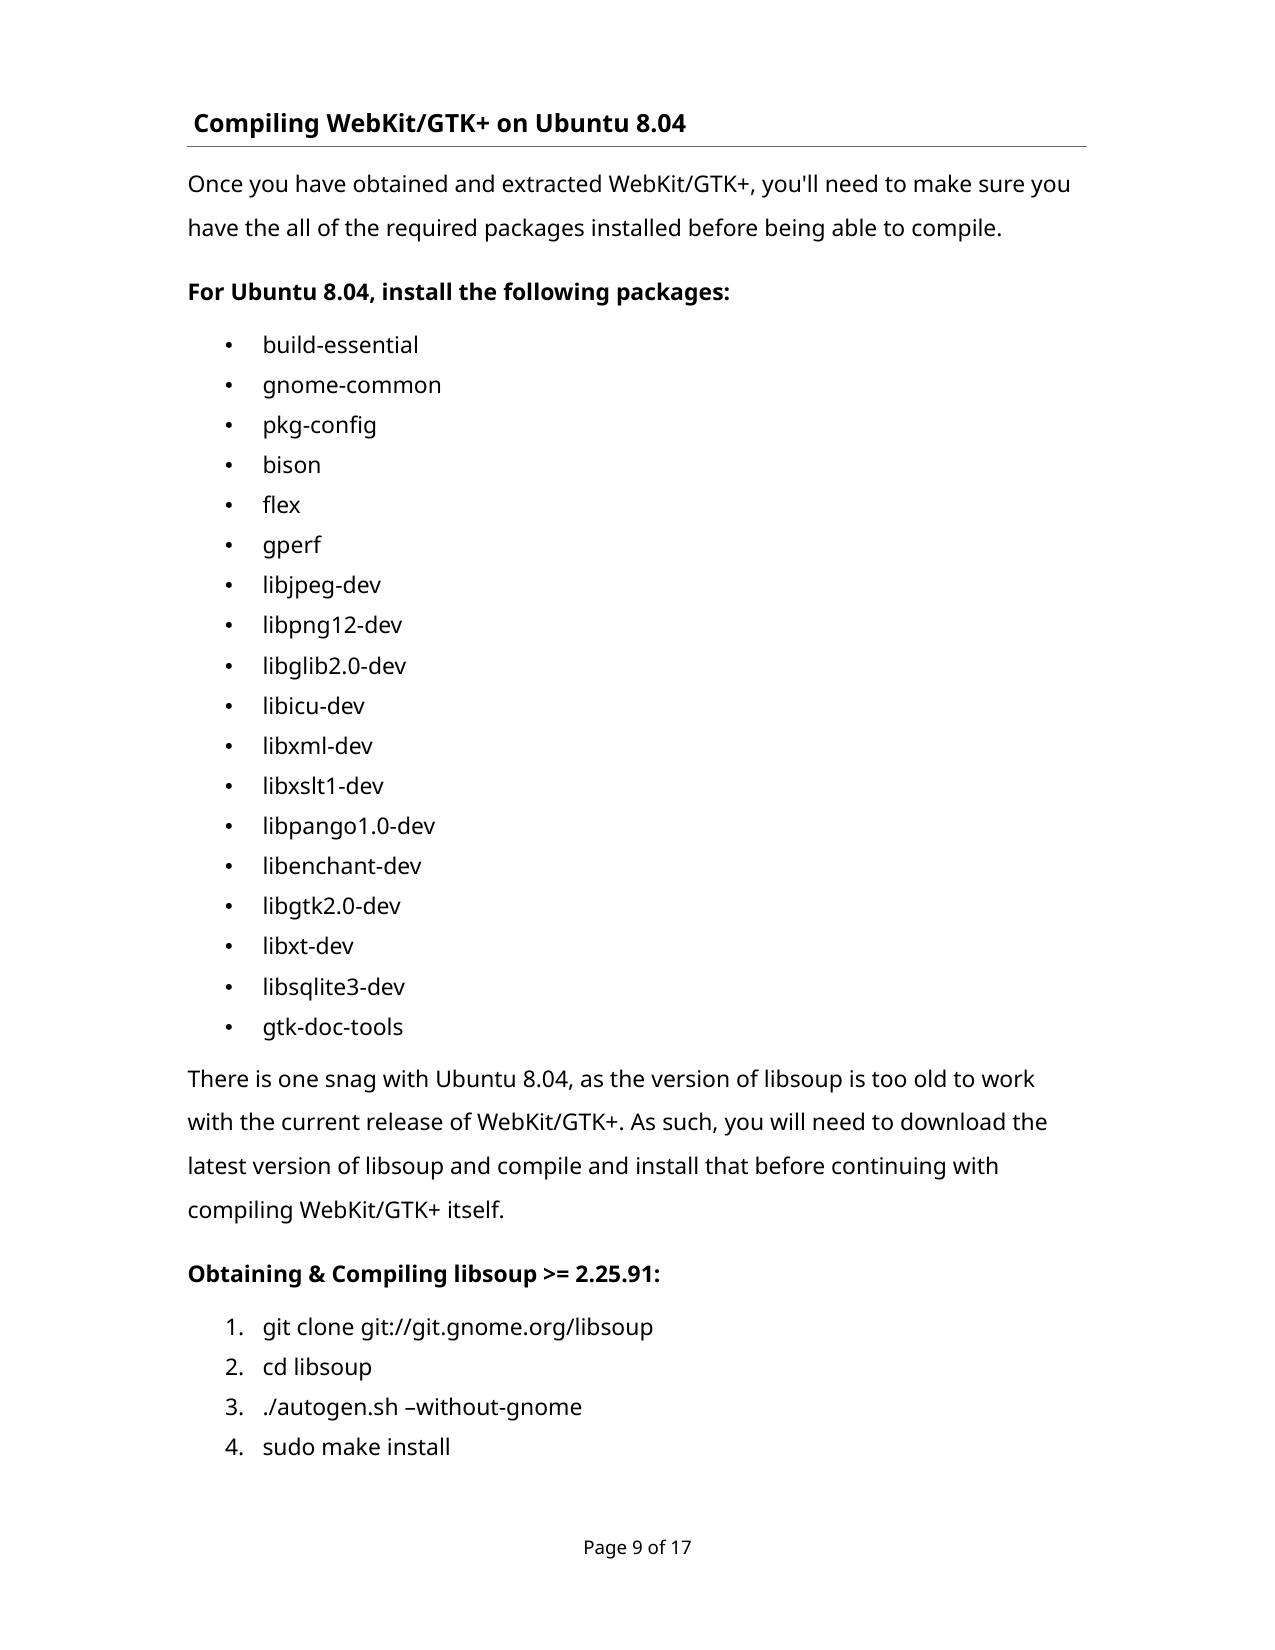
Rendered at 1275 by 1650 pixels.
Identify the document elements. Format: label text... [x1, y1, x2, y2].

list bison [225, 449, 1087, 480]
list sudo make install [225, 1431, 1087, 1463]
list flex [225, 489, 1087, 520]
list libxslt1-dev [225, 770, 1087, 801]
list libxml-dev [225, 730, 1087, 761]
list libxt-dev [225, 930, 1087, 962]
text Once you have obtained and extracted WebKit/GTK+, you'll need to make sure you have the all of the required packages installed before being able to compile. [187, 168, 1087, 243]
list build-essential [225, 329, 1087, 360]
list ./autogen.sh –without-gnome [225, 1391, 1087, 1422]
list libjpeg-dev [225, 569, 1087, 601]
text There is one snag with Ubuntu 8.04, as the version of libsoup is too old to work with the current release of WebKit/GTK+. As such, you will need to download the latest version of libsoup and compile and install that before continuing with compiling WebKit/GTK+ itself. [187, 1063, 1087, 1225]
list gtk-doc-tools [225, 1011, 1087, 1042]
text Obtaining & Compiling libsoup >= 2.25.91: [187, 1258, 1087, 1290]
list pkg-config [225, 409, 1087, 440]
list libenchant-dev [225, 850, 1087, 881]
list git clone git://git.gnome.org/libsoup [225, 1311, 1087, 1342]
list libpng12-dev [225, 609, 1087, 641]
subtitle Compiling WebKit/GTK+ on Ubuntu 8.04 [187, 100, 1087, 146]
text For Ubuntu 8.04, install the following packages: [187, 276, 1087, 307]
list cd libsoup [225, 1351, 1087, 1382]
list gperf [225, 529, 1087, 561]
list libsqlite3-dev [225, 970, 1087, 1002]
list libglib2.0-dev [225, 649, 1087, 681]
list libicu-dev [225, 690, 1087, 721]
list libgtk2.0-dev [225, 890, 1087, 921]
list gnome-common [225, 369, 1087, 400]
list libpango1.0-dev [225, 810, 1087, 841]
